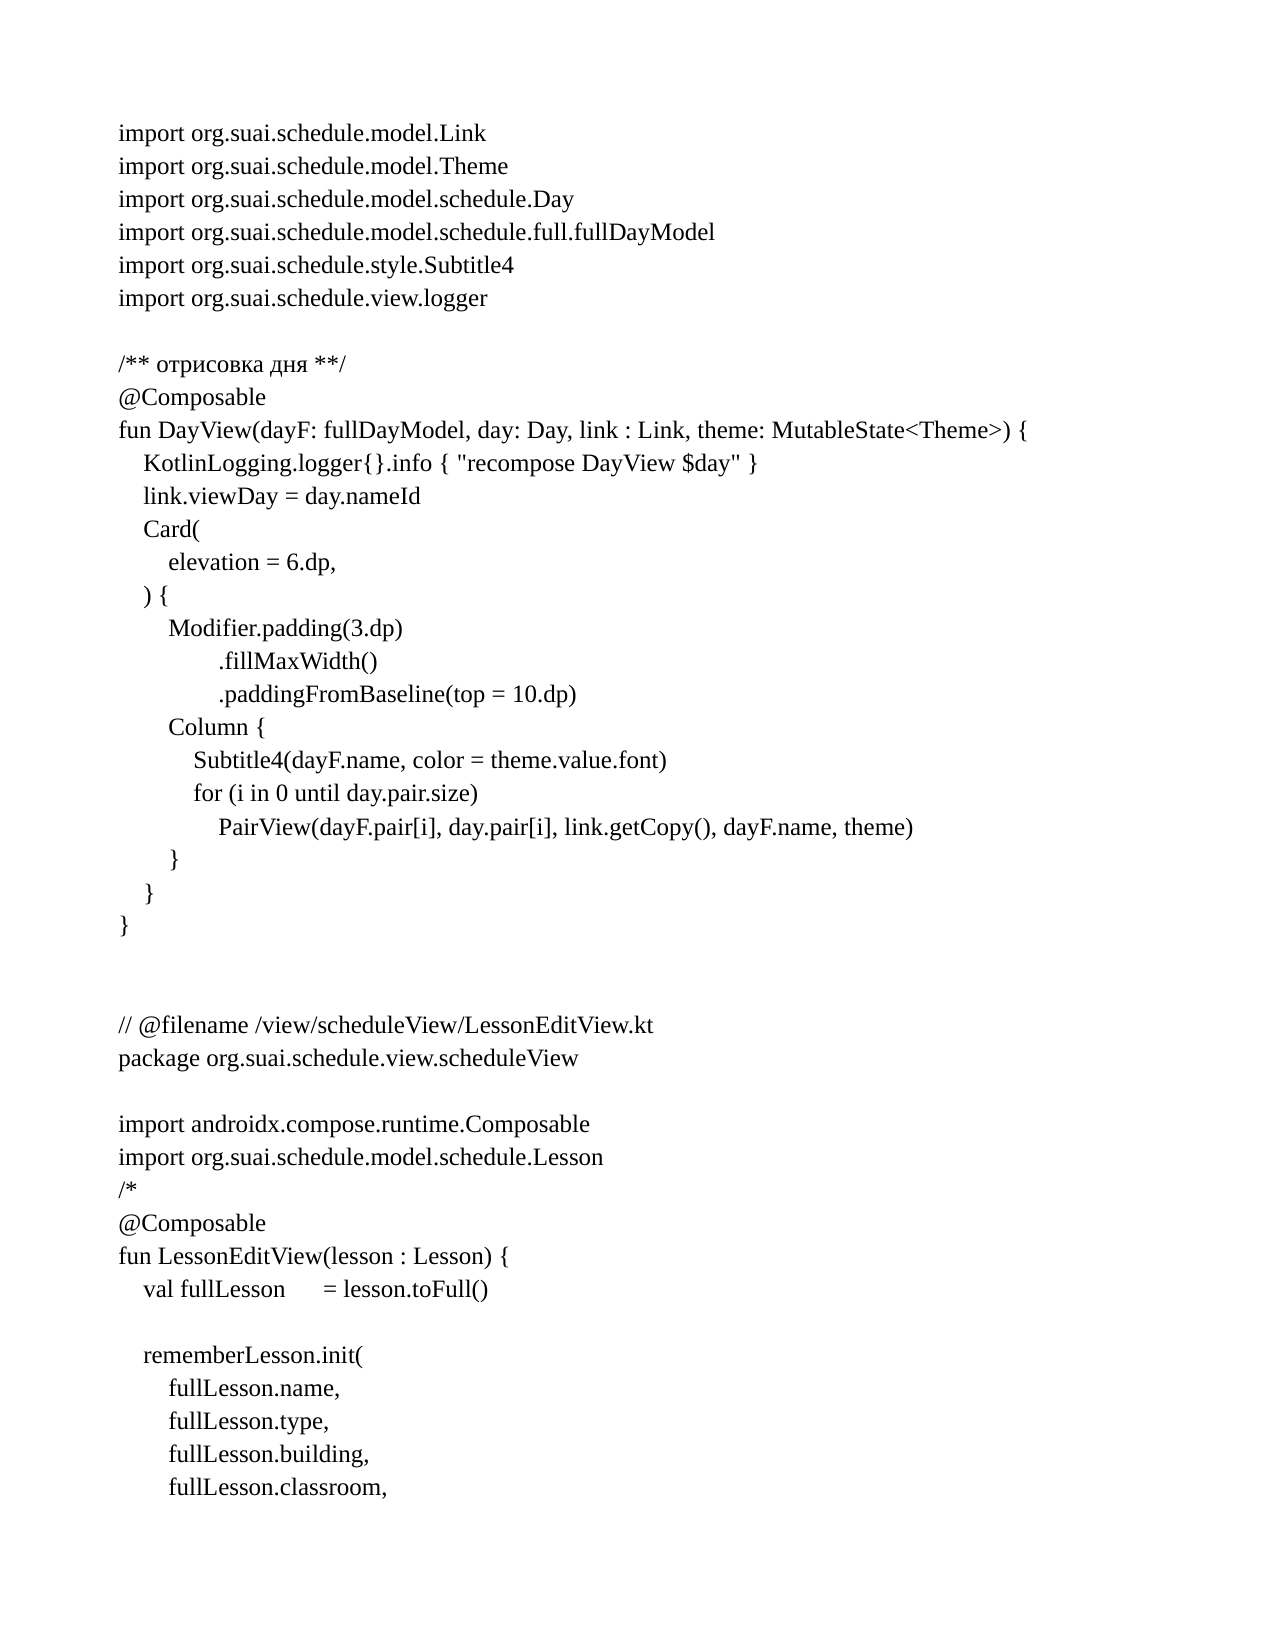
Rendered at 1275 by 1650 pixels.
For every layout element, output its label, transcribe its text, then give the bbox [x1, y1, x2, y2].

text import org.suai.schedule.model.Link import org.suai.schedule.model.Theme import org.suai.schedule.model.schedule.Day import org.suai.schedule.model.schedule.full.fullDayModel import org.suai.schedule.style.Subtitle4 import org.suai.schedule.view.logger /** отрисовка дня **/ @Composable fun DayView(dayF: fullDayModel, day: Day, link : Link, theme: MutableState<Theme>) { KotlinLogging.logger{}.info { "recompose DayView $day" } link.viewDay = day.nameId Card( elevation = 6.dp, ) { Modifier.padding(3.dp) .fillMaxWidth() .paddingFromBaseline(top = 10.dp) Column { Subtitle4(dayF.name, color = theme.value.font) for (i in 0 until day.pair.size) PairView(dayF.pair[i], day.pair[i], link.getCopy(), dayF.name, theme) } } } // @filename /view/scheduleView/LessonEditView.kt package org.suai.schedule.view.scheduleView import androidx.compose.runtime.Composable import org.suai.schedule.model.schedule.Lesson /* @Composable fun LessonEditView(lesson : Lesson) { val fullLesson = lesson.toFull() rememberLesson.init( fullLesson.name, fullLesson.type, fullLesson.building, fullLesson.classroom, [118, 118, 1157, 1501]
